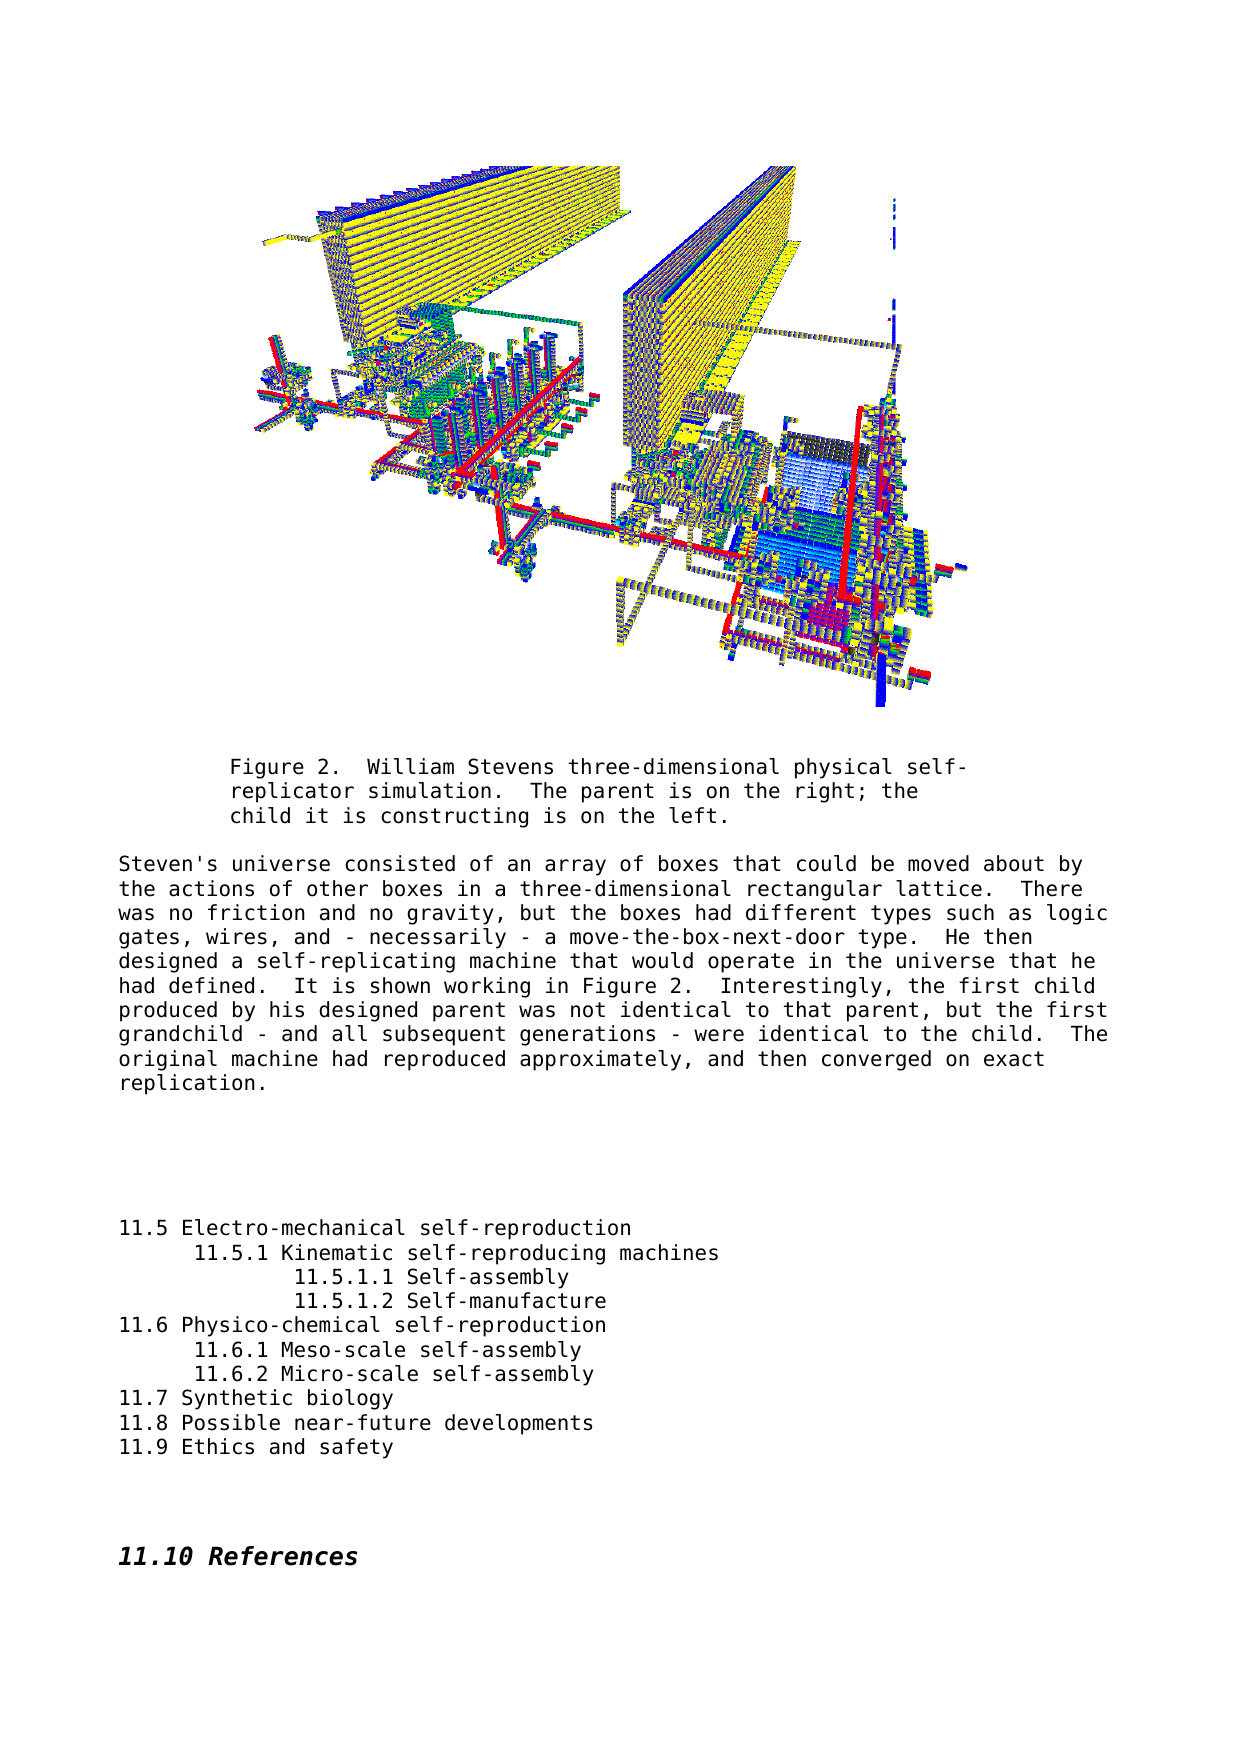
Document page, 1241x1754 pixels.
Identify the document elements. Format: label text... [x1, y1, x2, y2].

text Figure 2. William Stevens three-dimensional physical self-replicator simulation. The parent is on the right; the child it is constructing is on the left. [229, 755, 980, 828]
text 11.10 References [118, 1542, 1122, 1572]
picture [212, 166, 1028, 707]
text 11.5.1 Kinematic self-reproducing machines [118, 1241, 1122, 1265]
text 11.6.2 Micro-scale self-assembly [118, 1362, 1122, 1386]
text 11.9 Ethics and safety [118, 1435, 1122, 1459]
text 11.5.1.1 Self-assembly [118, 1265, 1122, 1289]
text 11.6 Physico-chemical self-reproduction [118, 1313, 1122, 1338]
text 11.7 Synthetic biology [118, 1386, 1122, 1411]
text 11.5 Electro-mechanical self-reproduction [118, 1216, 1122, 1241]
text 11.8 Possible near-future developments [118, 1411, 1122, 1435]
text 11.6.1 Meso-scale self-assembly [118, 1338, 1122, 1362]
text 11.5.1.2 Self-manufacture [118, 1289, 1122, 1313]
text Steven's universe consisted of an array of boxes that could be moved about by the actions of other boxes in a three-dimensional rectangular lattice. There was no friction and no gravity, but the boxes had different types such as logic gates, wires, and - necessarily - a move-the-box-next-door type. He then designed a self-replicating machine that would operate in the universe that he had defined. It is shown working in Figure 2. Interestingly, the first child produced by his designed parent was not identical to that parent, but the first grandchild - and all subsequent generations - were identical to the child. The original machine had reproduced approximately, and then converged on exact replication. [118, 852, 1122, 1095]
